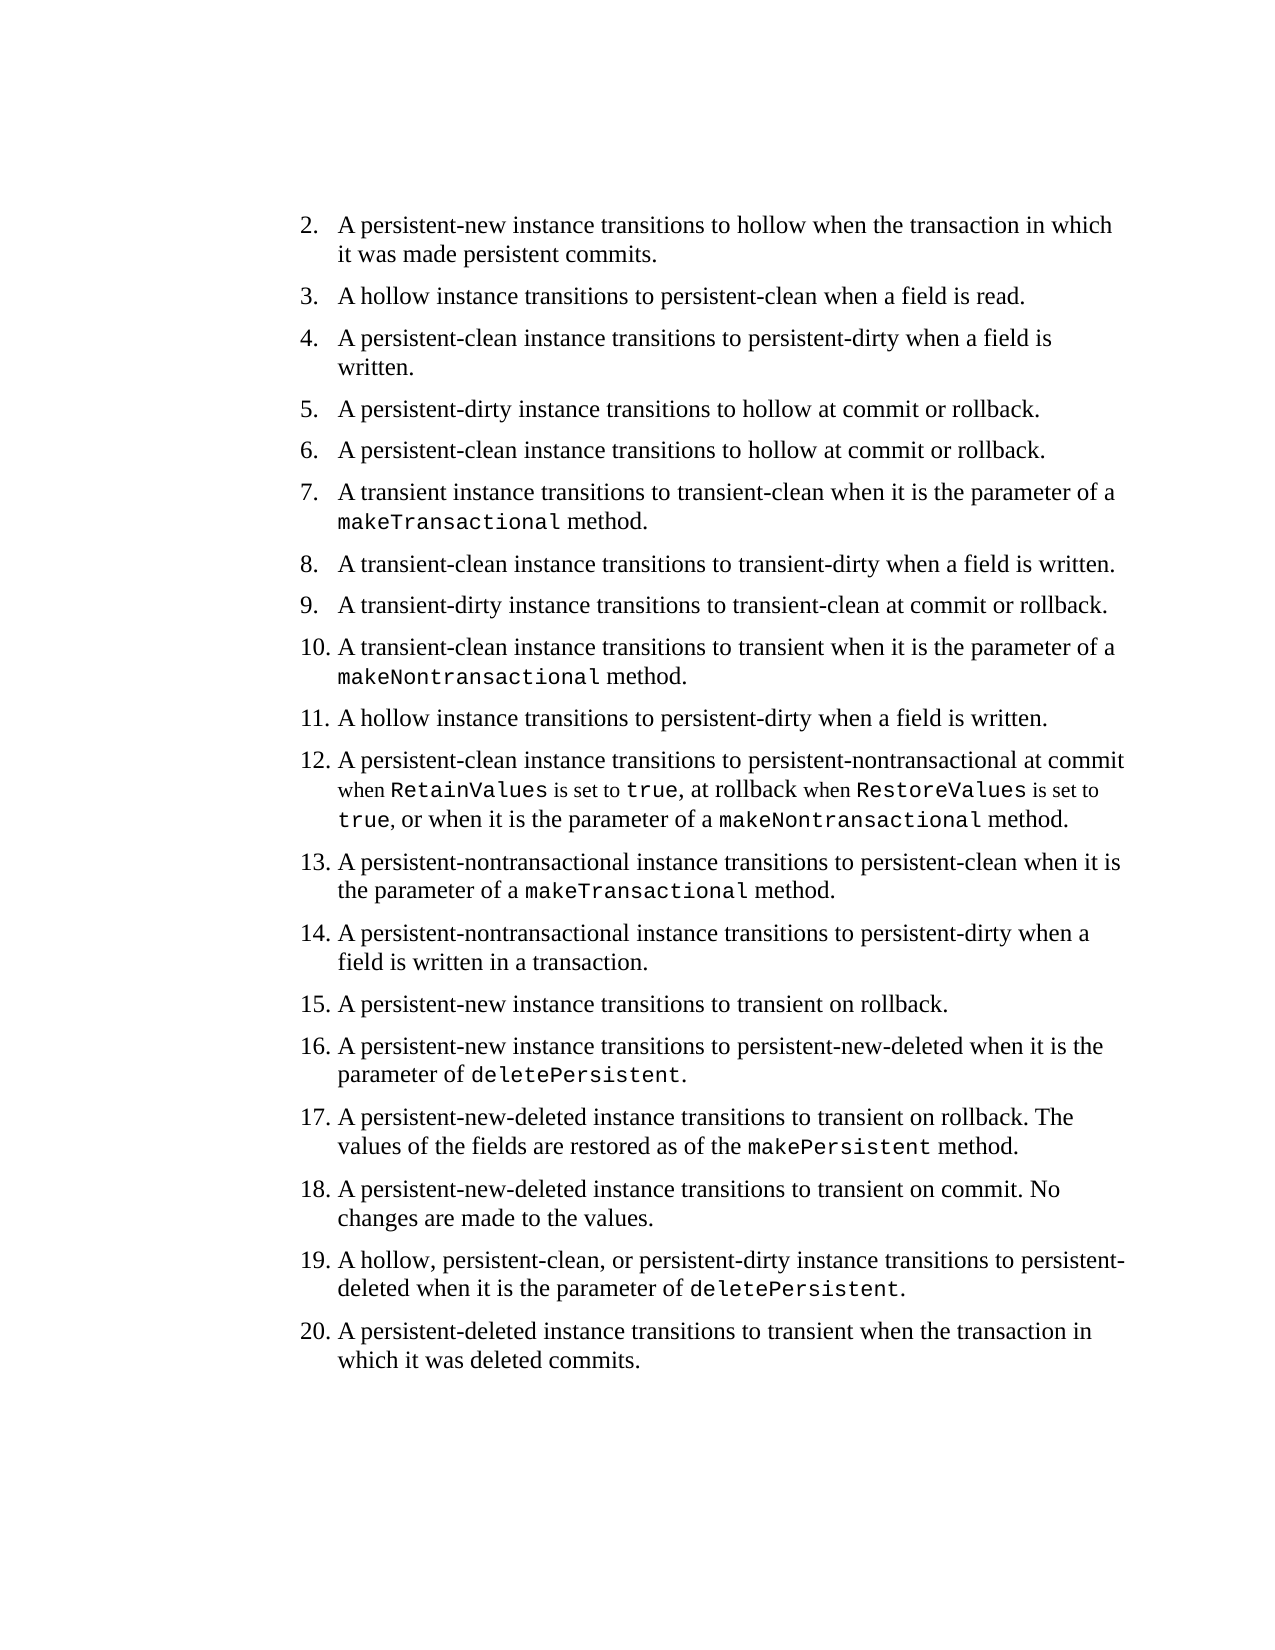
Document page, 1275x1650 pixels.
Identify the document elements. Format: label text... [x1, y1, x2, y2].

text 12. A persistent-clean instance transitions to persistent-nontransactional at commit when RetainValues is set to true, at rollback when RestoreValues is set to true, or when it is the parameter of a makeNontransactional method. [300, 745, 1125, 834]
text 18. A persistent-new-deleted instance transitions to transient on commit. No changes are made to the values. [300, 1173, 1125, 1232]
text 3. A hollow instance transitions to persistent-clean when a field is read. [300, 281, 1125, 310]
text 15. A persistent-new instance transitions to transient on rollback. [300, 989, 1125, 1018]
text 20. A persistent-deleted instance transitions to transient when the transaction in which it was deleted commits. [300, 1316, 1125, 1374]
text 16. A persistent-new instance transitions to persistent-new-deleted when it is the parameter of deletePersistent. [300, 1030, 1125, 1089]
text 8. A transient-clean instance transitions to transient-dirty when a field is written. [300, 548, 1125, 577]
text 17. A persistent-new-deleted instance transitions to transient on rollback. The values of the fields are restored as of the makePersistent method. [300, 1102, 1125, 1161]
text 4. A persistent-clean instance transitions to persistent-dirty when a field is written. [300, 322, 1125, 381]
text 5. A persistent-dirty instance transitions to hollow at commit or rollback. [300, 393, 1125, 422]
text 19. A hollow, persistent-clean, or persistent-dirty instance transitions to persistent-deleted when it is the parameter of deletePersistent. [300, 1244, 1125, 1303]
text 2. A persistent-new instance transitions to hollow when the transaction in which it was made persistent commits. [300, 210, 1125, 268]
text 13. A persistent-nontransactional instance transitions to persistent-clean when it is the parameter of a makeTransactional method. [300, 846, 1125, 905]
text 11. A hollow instance transitions to persistent-dirty when a field is written. [300, 703, 1125, 732]
text 6. A persistent-clean instance transitions to hollow at commit or rollback. [300, 435, 1125, 464]
text 7. A transient instance transitions to transient-clean when it is the parameter of a makeTransactional method. [300, 477, 1125, 536]
text 9. A transient-dirty instance transitions to transient-clean at commit or rollback. [300, 590, 1125, 619]
text 10. A transient-clean instance transitions to transient when it is the parameter of a makeNontransactional method. [300, 632, 1125, 691]
text 14. A persistent-nontransactional instance transitions to persistent-dirty when a field is written in a transaction. [300, 918, 1125, 976]
